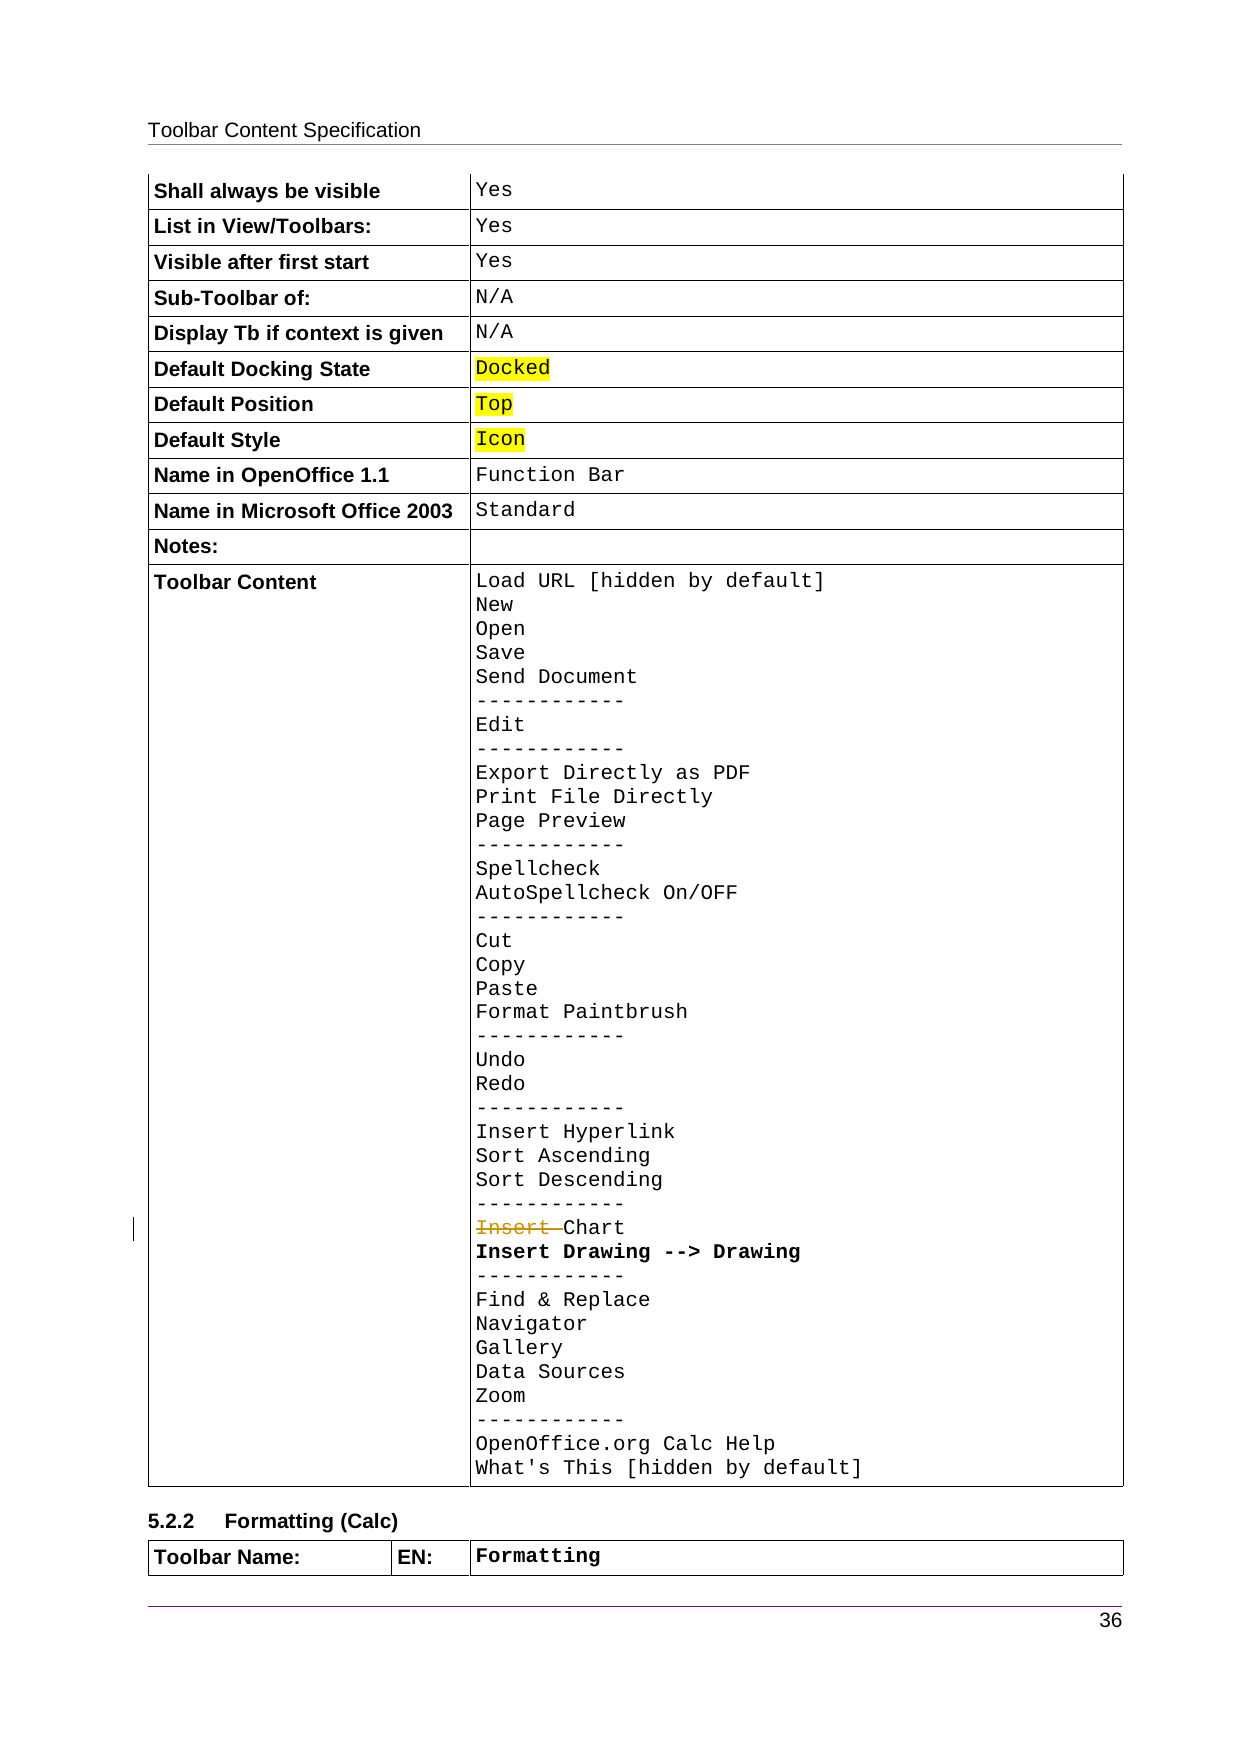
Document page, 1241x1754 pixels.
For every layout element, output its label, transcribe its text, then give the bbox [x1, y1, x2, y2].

table_cell Name in OpenOffice 1.1 [149, 459, 469, 493]
table_cell Shall always be visible [149, 174, 469, 209]
table_cell Sub-Toolbar of: [149, 281, 469, 316]
subtitle Formatting (Calc) [148, 1510, 1122, 1533]
table_cell Notes: [149, 530, 469, 564]
table_cell Function Bar [471, 459, 1123, 493]
table_cell List in View/Toolbars: [149, 210, 469, 245]
table_cell N/A [471, 281, 1123, 316]
table_cell Yes [471, 210, 1123, 245]
table_cell Icon [471, 423, 1123, 458]
table_cell Docked [471, 352, 1123, 387]
table_cell Standard [471, 494, 1123, 529]
table_cell Yes [471, 246, 1123, 280]
table_cell Toolbar Content [149, 565, 469, 1486]
table_header Formatting [471, 1541, 1123, 1575]
table_cell Name in Microsoft Office 2003 [149, 494, 469, 529]
table_cell Top [471, 388, 1123, 422]
table_header Toolbar Name: [149, 1541, 391, 1575]
table_cell Default Style [149, 423, 469, 458]
table_cell Load URL [hidden by default] New Open Save Send Document ------------ Edit ------------ Export Directly as PDF Print File Directly Page Preview ------------ Spellcheck AutoSpellcheck On/OFF ------------ Cut Copy Paste Format Paintbrush ------------ Undo Redo ------------ Insert Hyperlink Sort Ascending Sort Descending ------------ Chart Insert Drawing --> Drawing ------------ Find & Replace Navigator Gallery Data Sources Zoom ------------ OpenOffice.org Calc Help What's This [hidden by default] [471, 565, 1123, 1486]
table_cell Display Tb if context is given [149, 317, 469, 351]
table_cell N/A [471, 317, 1123, 351]
table_cell Default Position [149, 388, 469, 422]
table_cell Default Docking State [149, 352, 469, 387]
table_cell [471, 530, 1123, 564]
table_header EN: [392, 1541, 469, 1575]
table_cell Yes [471, 174, 1123, 209]
table_cell Visible after first start [149, 246, 469, 280]
